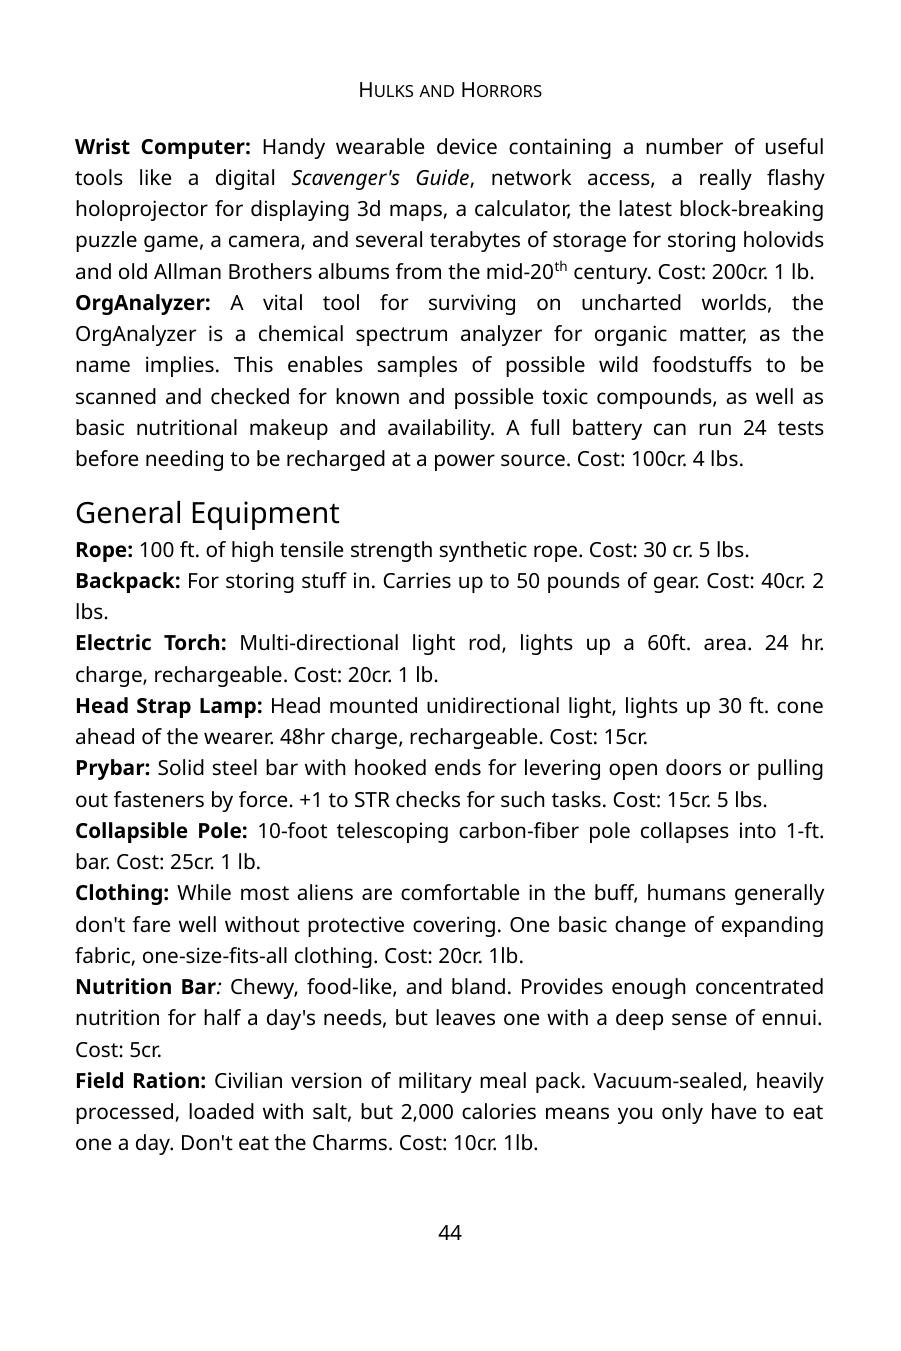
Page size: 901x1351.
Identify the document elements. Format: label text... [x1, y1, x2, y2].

text Electric Torch: Multi-directional light rod, lights up a 60ft. area. 24 hr. charge, rechargeable. Cost: 20cr. 1 lb. [75, 628, 825, 688]
text Field Ration: Civilian version of military meal pack. Vacuum-sealed, heavily processed, loaded with salt, but 2,000 calories means you only have to eat one a day. Don't eat the Charms. Cost: 10cr. 1lb. [75, 1066, 825, 1157]
text Collapsible Pole: 10-foot telescoping carbon-fiber pole collapses into 1-ft. bar. Cost: 25cr. 1 lb. [75, 816, 825, 876]
text Rope: 100 ft. of high tensile strength synthetic rope. Cost: 30 cr. 5 lbs. [75, 535, 825, 563]
text Clothing: While most aliens are comfortable in the buff, humans generally don't fare well without protective covering. One basic change of expanding fabric, one-size-fits-all clothing. Cost: 20cr. 1lb. [75, 878, 825, 969]
text Backpack: For storing stuff in. Carries up to 50 pounds of gear. Cost: 40cr. 2 lbs. [75, 566, 825, 626]
text OrgAnalyzer: A vital tool for surviving on uncharted worlds, the OrgAnalyzer is a chemical spectrum analyzer for organic matter, as the name implies. This enables samples of possible wild foodstuffs to be scanned and checked for known and possible toxic compounds, as well as basic nutritional makeup and availability. A full battery can run 24 tests before needing to be recharged at a power source. Cost: 100cr. 4 lbs. [75, 288, 825, 473]
text Wrist Computer: Handy wearable device containing a number of useful tools like a digital Scavenger's Guide, network access, a really flashy holoprojector for displaying 3d maps, a calculator, the latest block-breaking puzzle game, a camera, and several terabytes of storage for storing holovids and old Allman Brothers albums from the mid-20th century. Cost: 200cr. 1 lb. [75, 132, 825, 285]
text Head Strap Lamp: Head mounted unidirectional light, lights up 30 ft. cone ahead of the wearer. 48hr charge, rechargeable. Cost: 15cr. [75, 691, 825, 751]
subtitle General Equipment [75, 492, 825, 532]
text Nutrition Bar: Chewy, food-like, and bland. Provides enough concentrated nutrition for half a day's needs, but leaves one with a deep sense of ennui. Cost: 5cr. [75, 972, 825, 1063]
text Prybar: Solid steel bar with hooked ends for levering open doors or pulling out fasteners by force. +1 to STR checks for such tasks. Cost: 15cr. 5 lbs. [75, 753, 825, 813]
